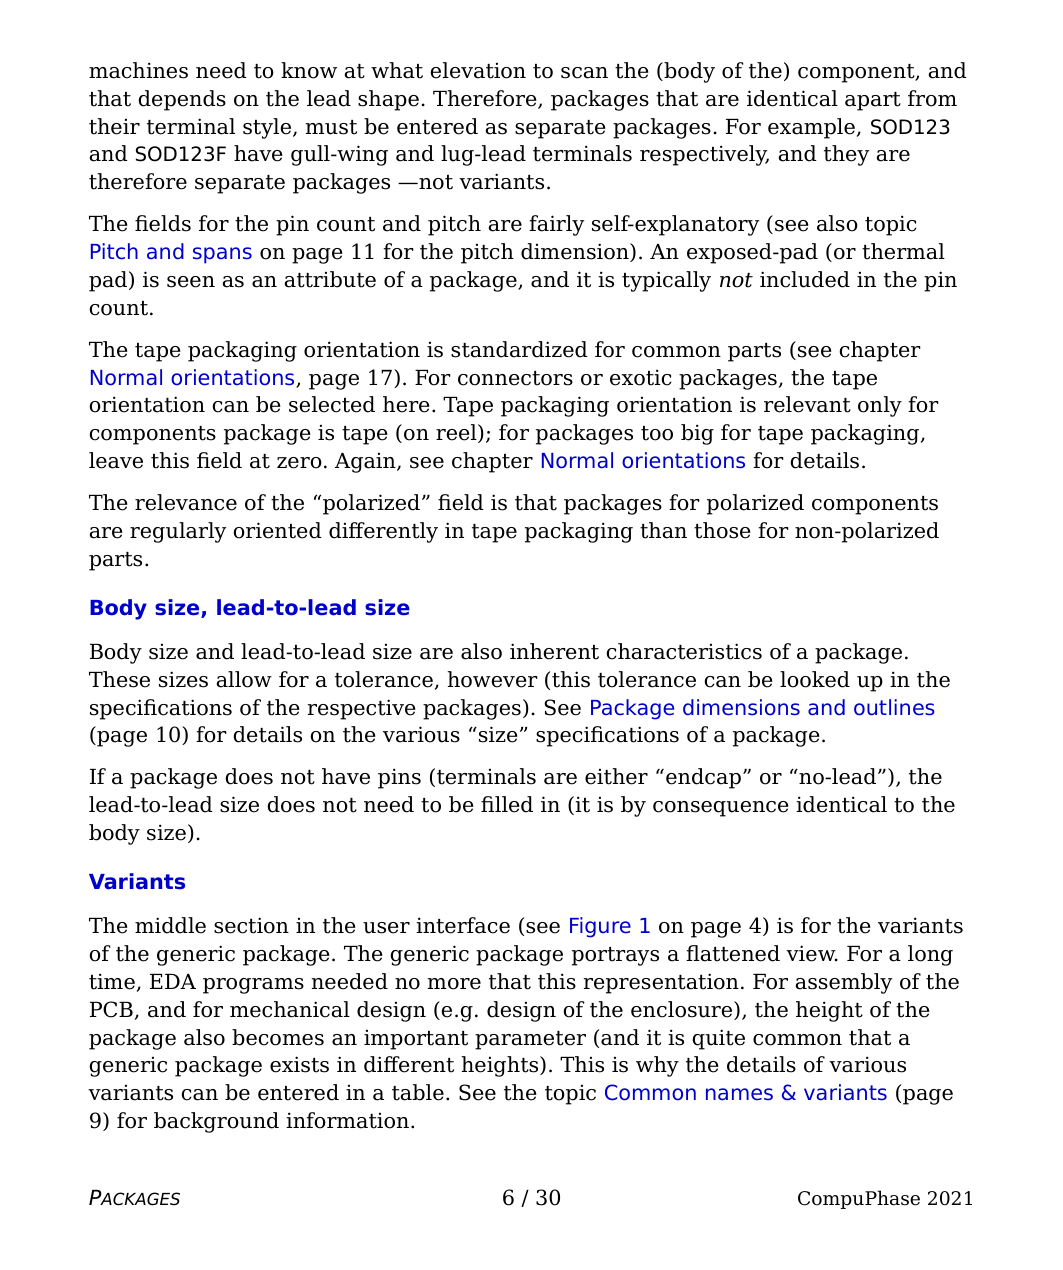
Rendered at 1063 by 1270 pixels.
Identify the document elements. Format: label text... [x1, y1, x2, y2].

text The tape packaging orientation is standardized for common parts (see chapter Normal orientations, page 17). For connectors or exotic packages, the tape orientation can be selected here. Tape packaging orientation is relevant only for components package is tape (on reel); for packages too big for tape packaging, leave this field at zero. Again, see chapter Normal orientations for details. [88, 338, 974, 473]
subtitle Variants [88, 870, 974, 895]
text machines need to know at what elevation to scan the (body of the) component, and that depends on the lead shape. Therefore, packages that are identical apart from their terminal style, must be entered as separate packages. For example, SOD123 and SOD123F have gull-wing and lug-lead terminals respectively, and they are therefore separate packages —not variants. [88, 59, 974, 194]
text Body size and lead-to-lead size are also inherent characteristics of a package. These sizes allow for a tolerance, however (this tolerance can be looked up in the specifications of the respective packages). See Package dimensions and outlines (page 10) for details on the various “size” specifications of a package. [88, 640, 974, 748]
text The middle section in the user interface (see Figure 1 on page 4) is for the variants of the generic package. The generic package portrays a flattened view. For a long time, EDA programs needed no more that this representation. For assembly of the PCB, and for mechanical design (e.g. design of the enclosure), the height of the package also becomes an important parameter (and it is quite common that a generic package exists in different heights). This is why the details of various variants can be entered in a table. See the topic Common names & variants (page 9) for background information. [88, 914, 974, 1133]
text The fields for the pin count and pitch are fairly self-explanatory (see also topic Pitch and spans on page 11 for the pitch dimension). An exposed-pad (or thermal pad) is seen as an attribute of a package, and it is typically not included in the pin count. [88, 212, 974, 320]
text If a package does not have pins (terminals are either “endcap” or “no-lead”), the lead-to-lead size does not need to be filled in (it is by consequence identical to the body size). [88, 765, 974, 845]
subtitle Body size, lead-to-lead size [88, 596, 974, 620]
text The relevance of the “polarized” field is that packages for polarized components are regularly oriented differently in tape packaging than those for non-polarized parts. [88, 491, 974, 571]
